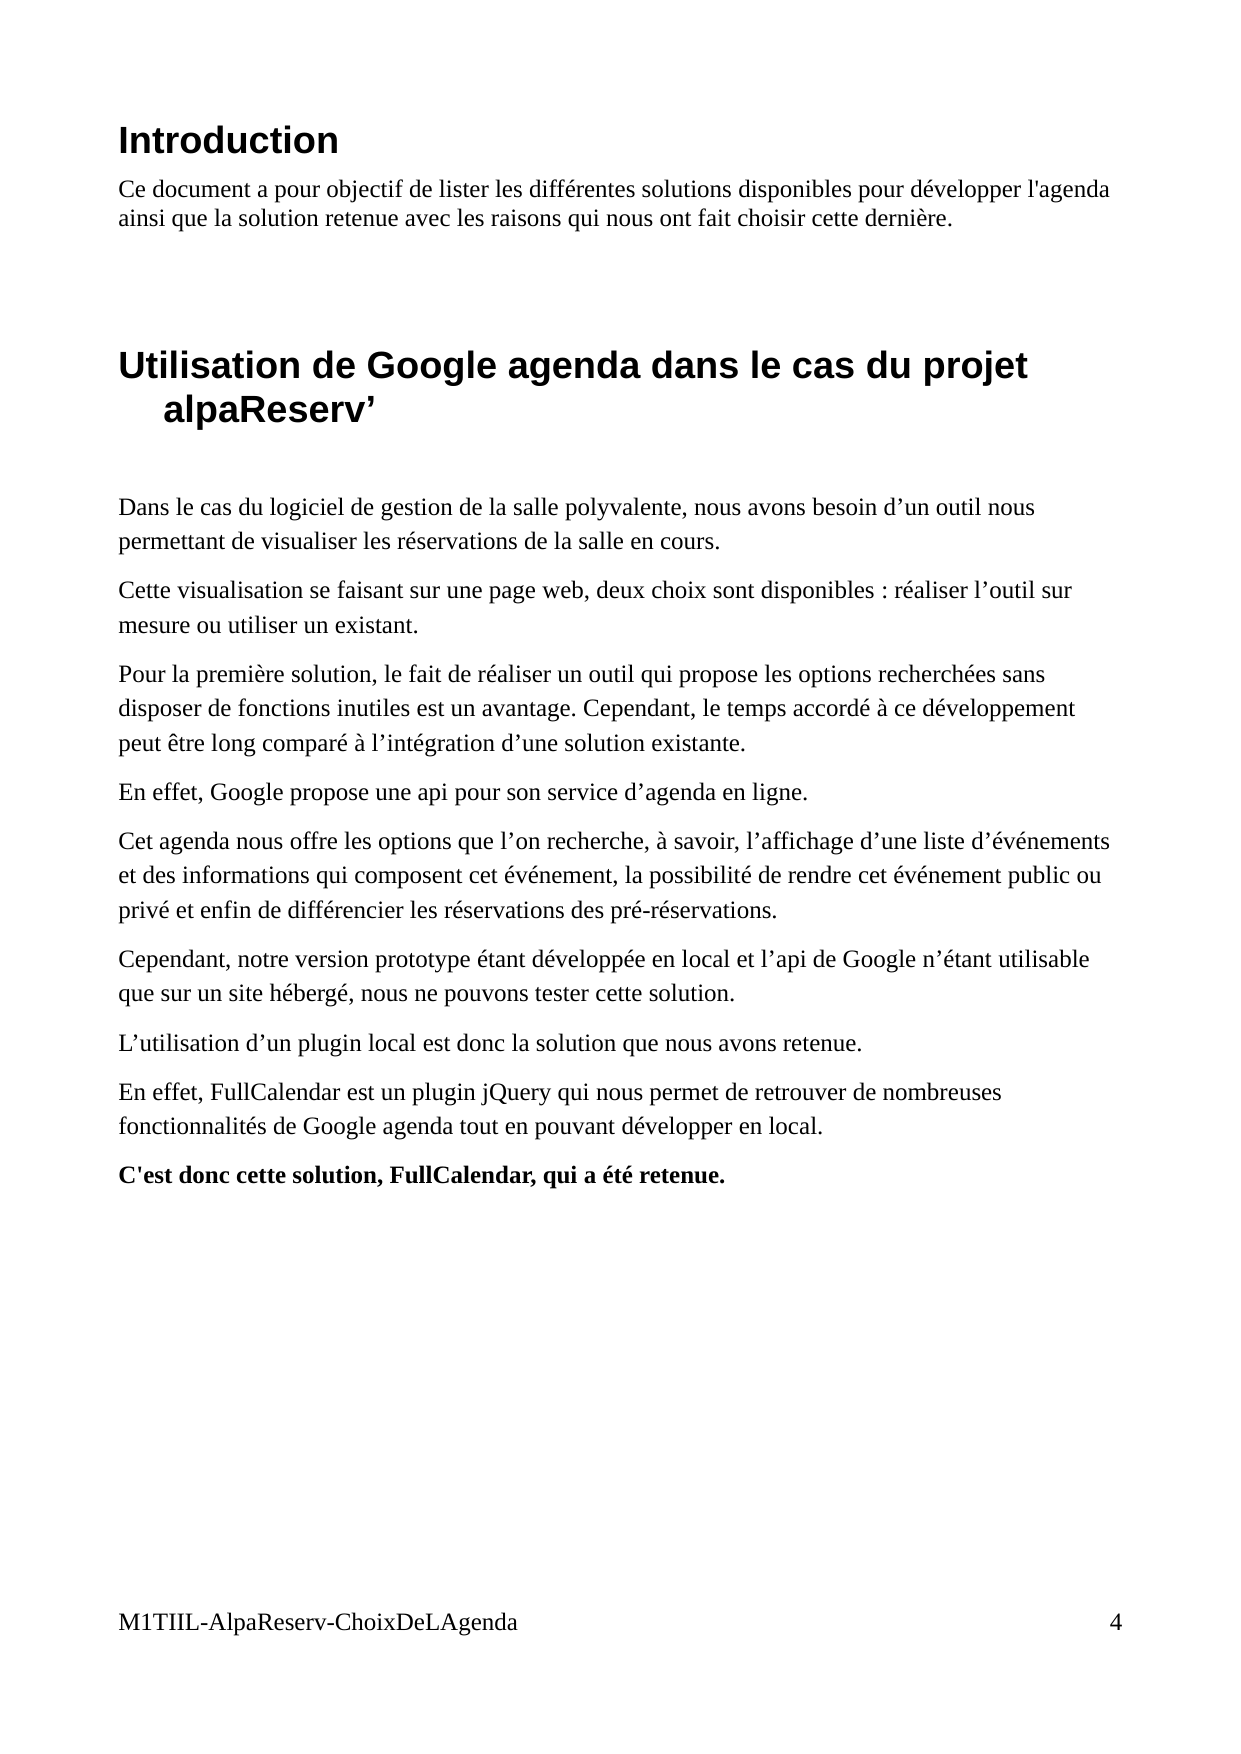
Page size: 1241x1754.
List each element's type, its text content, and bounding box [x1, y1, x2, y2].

text L’utilisation d’un plugin local est donc la solution que nous avons retenue. [118, 1028, 1122, 1056]
text C'est donc cette solution, FullCalendar, qui a été retenue. [118, 1160, 1122, 1189]
text Cet agenda nous offre les options que l’on recherche, à savoir, l’affichage d’une liste d’événements et des informations qui composent cet événement, la possibilité de rendre cet événement public ou privé et enfin de différencier les réservations des pré-réservations. [118, 826, 1122, 924]
subtitle Introduction [118, 118, 1122, 162]
text Pour la première solution, le fait de réaliser un outil qui propose les options recherchées sans disposer de fonctions inutiles est un avantage. Cependant, le temps accordé à ce développement peut être long comparé à l’intégration d’une solution existante. [118, 659, 1122, 757]
text Ce document a pour objectif de lister les différentes solutions disponibles pour développer l'agenda ainsi que la solution retenue avec les raisons qui nous ont fait choisir cette dernière. [118, 174, 1122, 232]
subtitle Utilisation de Google agenda dans le cas du projet alpaReserv’ [118, 343, 1122, 430]
text Dans le cas du logiciel de gestion de la salle polyvalente, nous avons besoin d’un outil nous permettant de visualiser les réservations de la salle en cours. [118, 492, 1122, 555]
text En effet, Google propose une api pour son service d’agenda en ligne. [118, 777, 1122, 806]
text En effet, FullCalendar est un plugin jQuery qui nous permet de retrouver de nombreuses fonctionnalités de Google agenda tout en pouvant développer en local. [118, 1077, 1122, 1140]
text Cependant, notre version prototype étant développée en local et l’api de Google n’étant utilisable que sur un site hébergé, nous ne pouvons tester cette solution. [118, 944, 1122, 1007]
text Cette visualisation se faisant sur une page web, deux choix sont disponibles : réaliser l’outil sur mesure ou utiliser un existant. [118, 575, 1122, 639]
